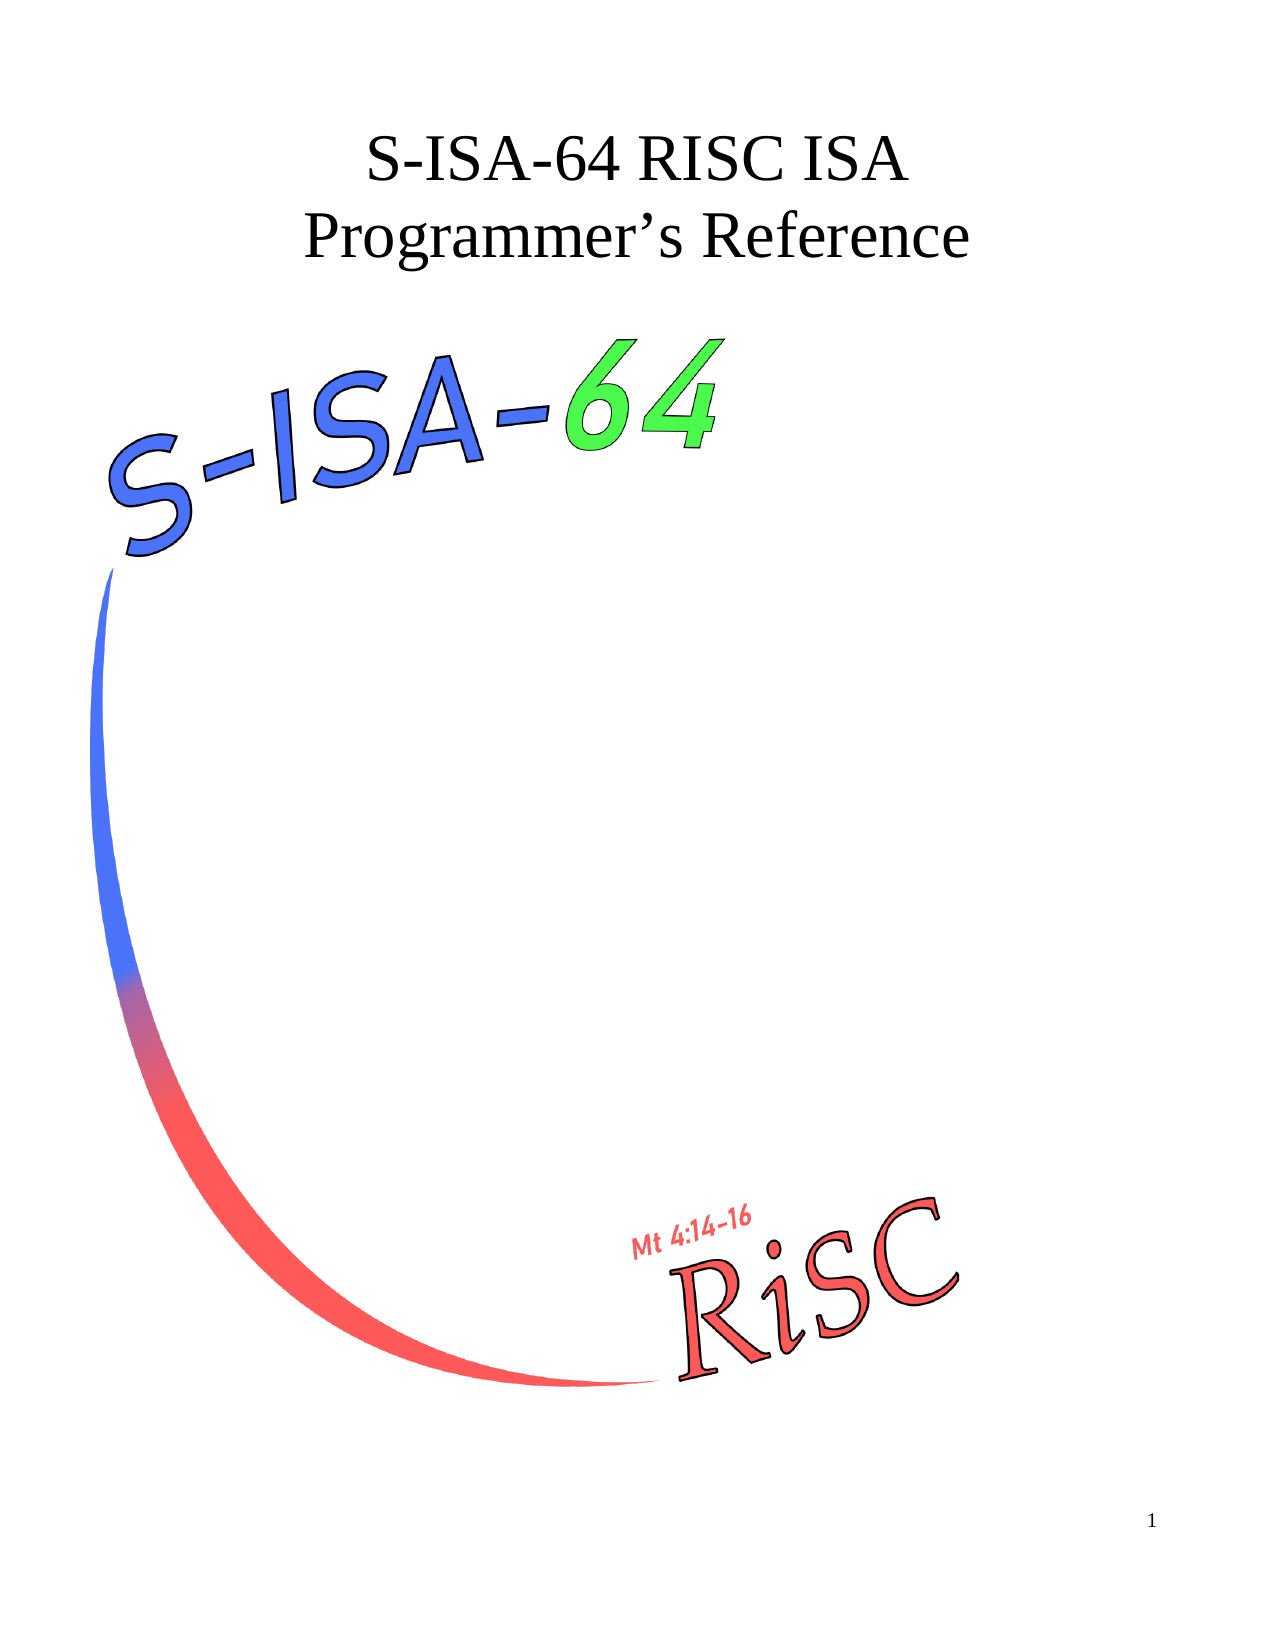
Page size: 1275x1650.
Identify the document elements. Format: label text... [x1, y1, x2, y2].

text Programmer’s Reference [118, 195, 1157, 271]
picture [43, 278, 1205, 1439]
text S-ISA-64 RISC ISA [118, 118, 1157, 195]
